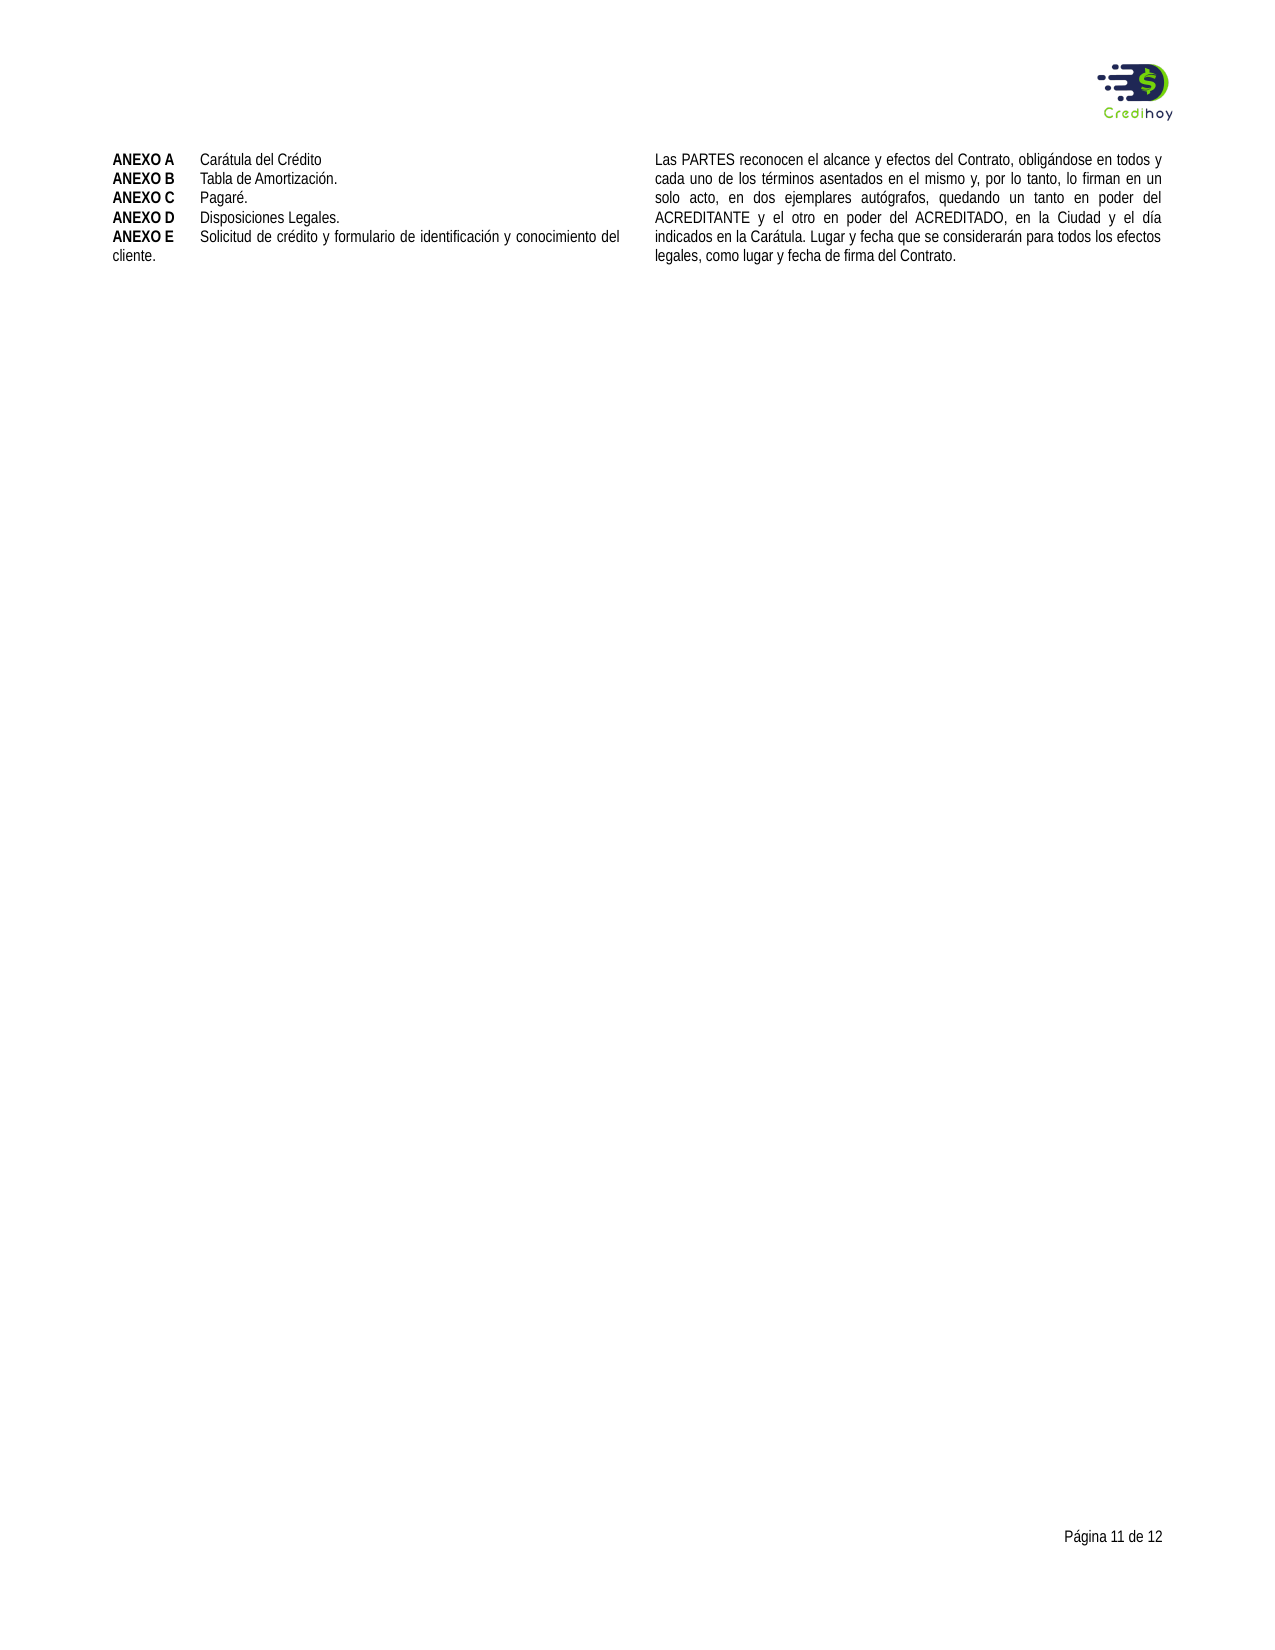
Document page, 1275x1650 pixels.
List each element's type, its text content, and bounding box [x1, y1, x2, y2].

list Carátula del Crédito [112, 150, 620, 169]
text Las PARTES reconocen el alcance y efectos del Contrato, obligándose en todos y cada uno de los términos asentados en el mismo y, por lo tanto, lo firman en un solo acto, en dos ejemplares autógrafos, quedando un tanto en poder del ACREDITANTE y el otro en poder del ACREDITADO, en la Ciudad y el día indicados en la Carátula. Lugar y fecha que se considerarán para todos los efectos legales, como lugar y fecha de firma del Contrato. [655, 150, 1162, 265]
list Tabla de Amortización. [112, 169, 620, 188]
picture [1097, 64, 1173, 121]
list Solicitud de crédito y formulario de identificación y conocimiento del cliente. [112, 227, 620, 265]
list Disposiciones Legales. [112, 207, 620, 227]
list Pagaré. [112, 188, 620, 207]
